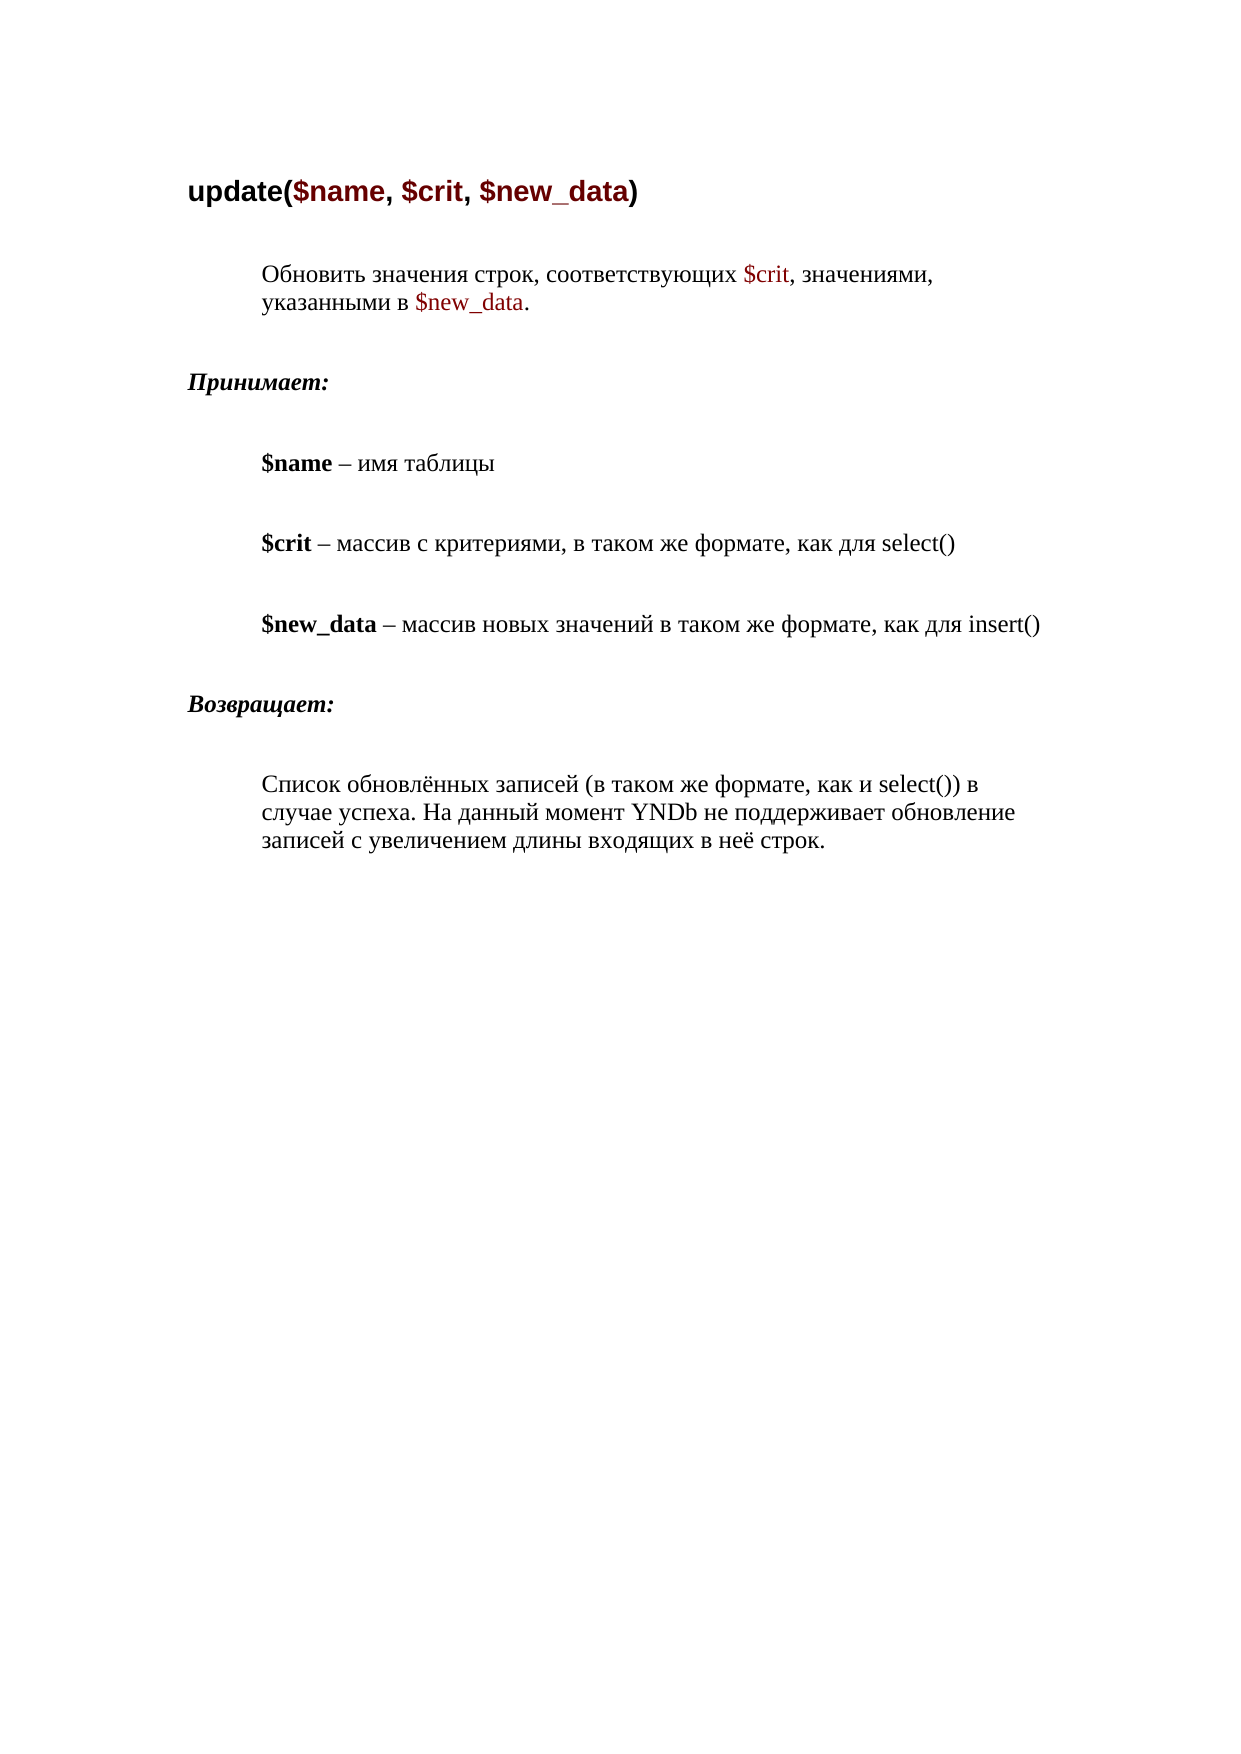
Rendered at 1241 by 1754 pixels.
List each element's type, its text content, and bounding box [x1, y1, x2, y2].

text $name – имя таблицы [261, 449, 1053, 477]
text Обновить значения строк, соответствующих $crit, значениями, указанными в $new_data. [261, 260, 1053, 316]
text Принимает: [187, 368, 1053, 396]
text Возвращает: [187, 690, 1053, 718]
subtitle update($name, $crit, $new_data) [187, 175, 1053, 208]
text $new_data – массив новых значений в таком же формате, как для insert() [261, 610, 1053, 637]
text Список обновлённых записей (в таком же формате, как и select()) в случае успеха. На данный момент YNDb не поддерживает обновление записей с увеличением длины входящих в неё строк. [261, 771, 1053, 854]
text $crit – массив с критериями, в таком же формате, как для select() [261, 529, 1053, 557]
